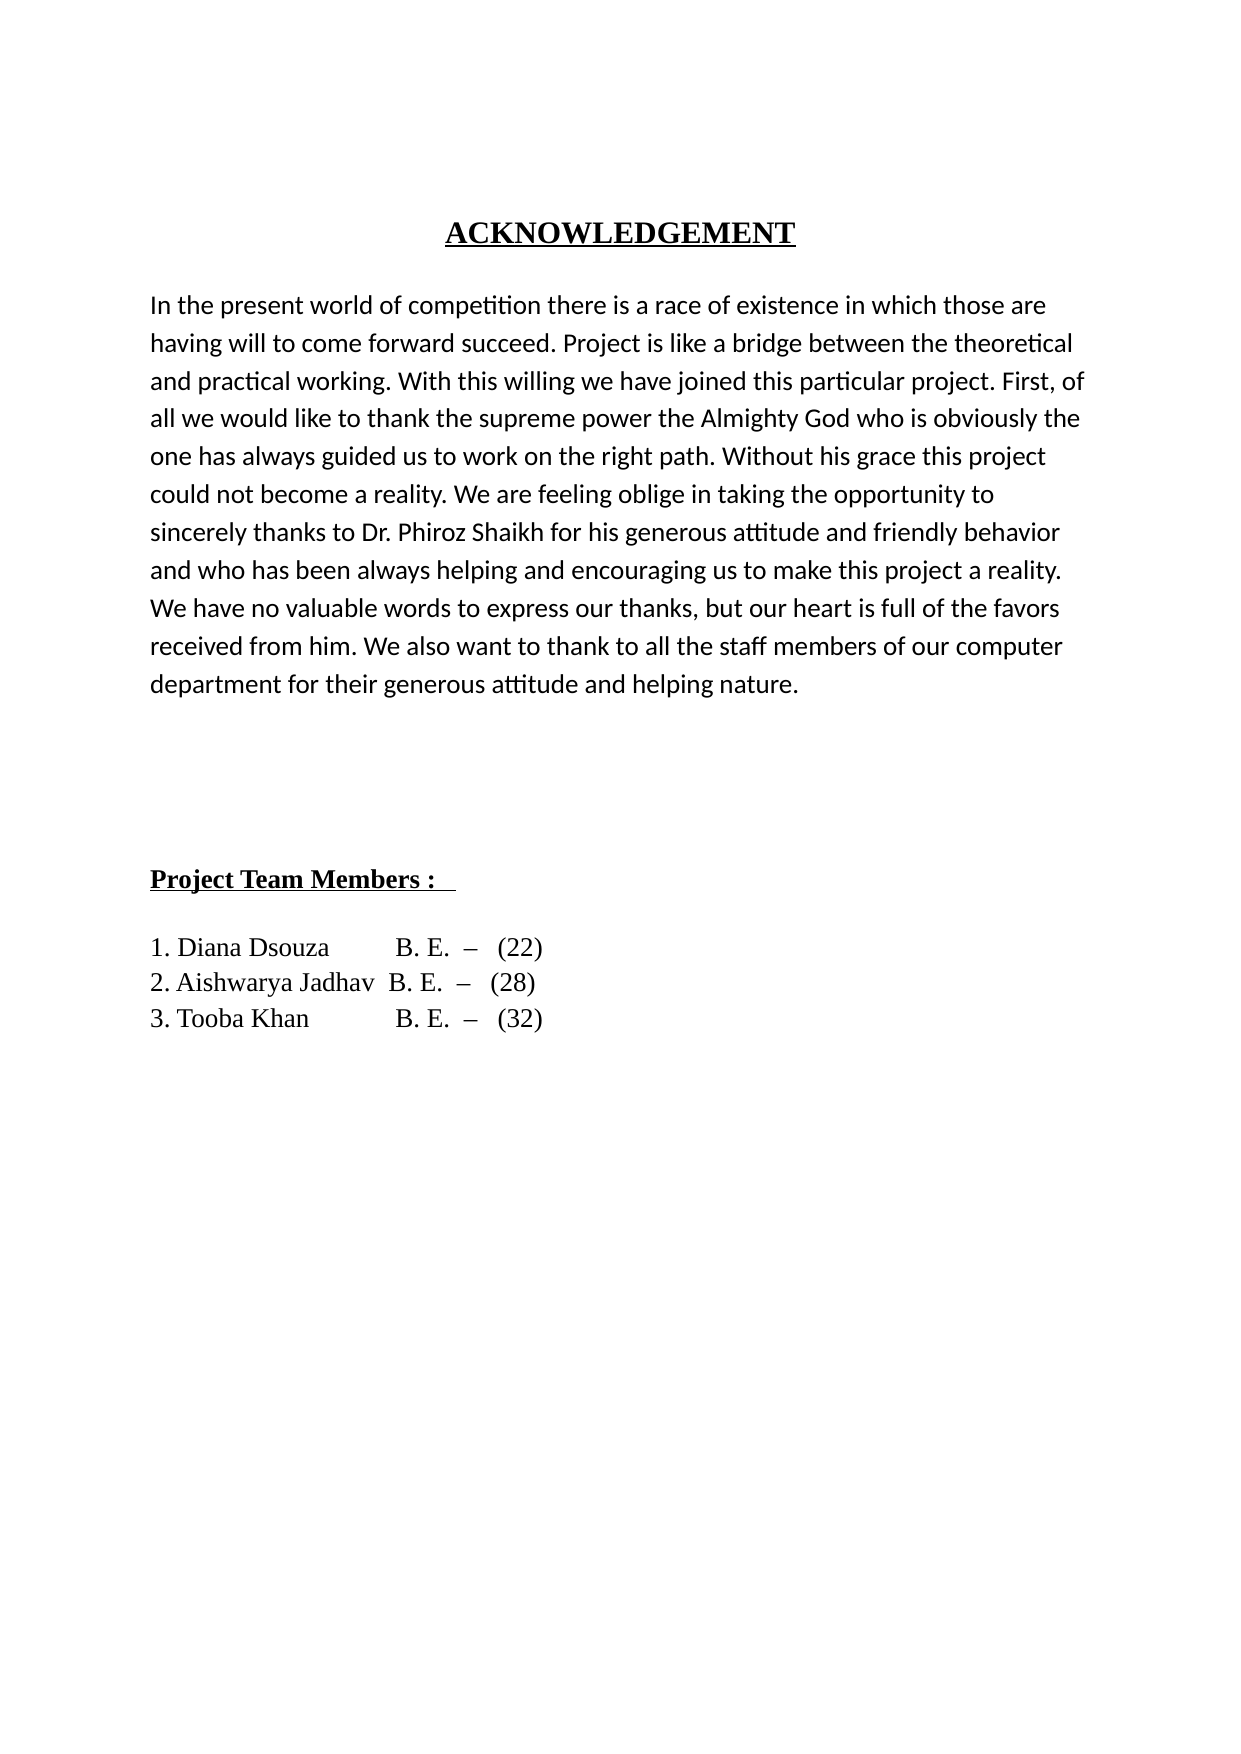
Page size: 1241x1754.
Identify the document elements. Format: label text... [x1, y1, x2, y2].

text In the present world of competition there is a race of existence in which those are having will to come forward succeed. Project is like a bridge between the theoretical and practical working. With this willing we have joined this particular project. First, of all we would like to thank the supreme power the Almighty God who is obviously the one has always guided us to work on the right path. Without his grace this project could not become a reality. We are feeling oblige in taking the opportunity to sincerely thanks to Dr. Phiroz Shaikh for his generous attitude and friendly behavior and who has been always helping and encouraging us to make this project a reality. We have no valuable words to express our thanks, but our heart is full of the favors received from him. We also want to thank to all the staff members of our computer department for their generous attitude and helping nature. [150, 288, 1090, 700]
text 2. Aishwarya Jadhav B. E. – (28) [150, 966, 1090, 997]
text Project Team Members : [150, 863, 1090, 894]
text 3. Tooba Khan B. E. – (32) [150, 1002, 1090, 1033]
text ACKNOWLEDGEMENT [150, 214, 1090, 250]
text 1. Diana Dsouza B. E. – (22) [150, 931, 1090, 962]
